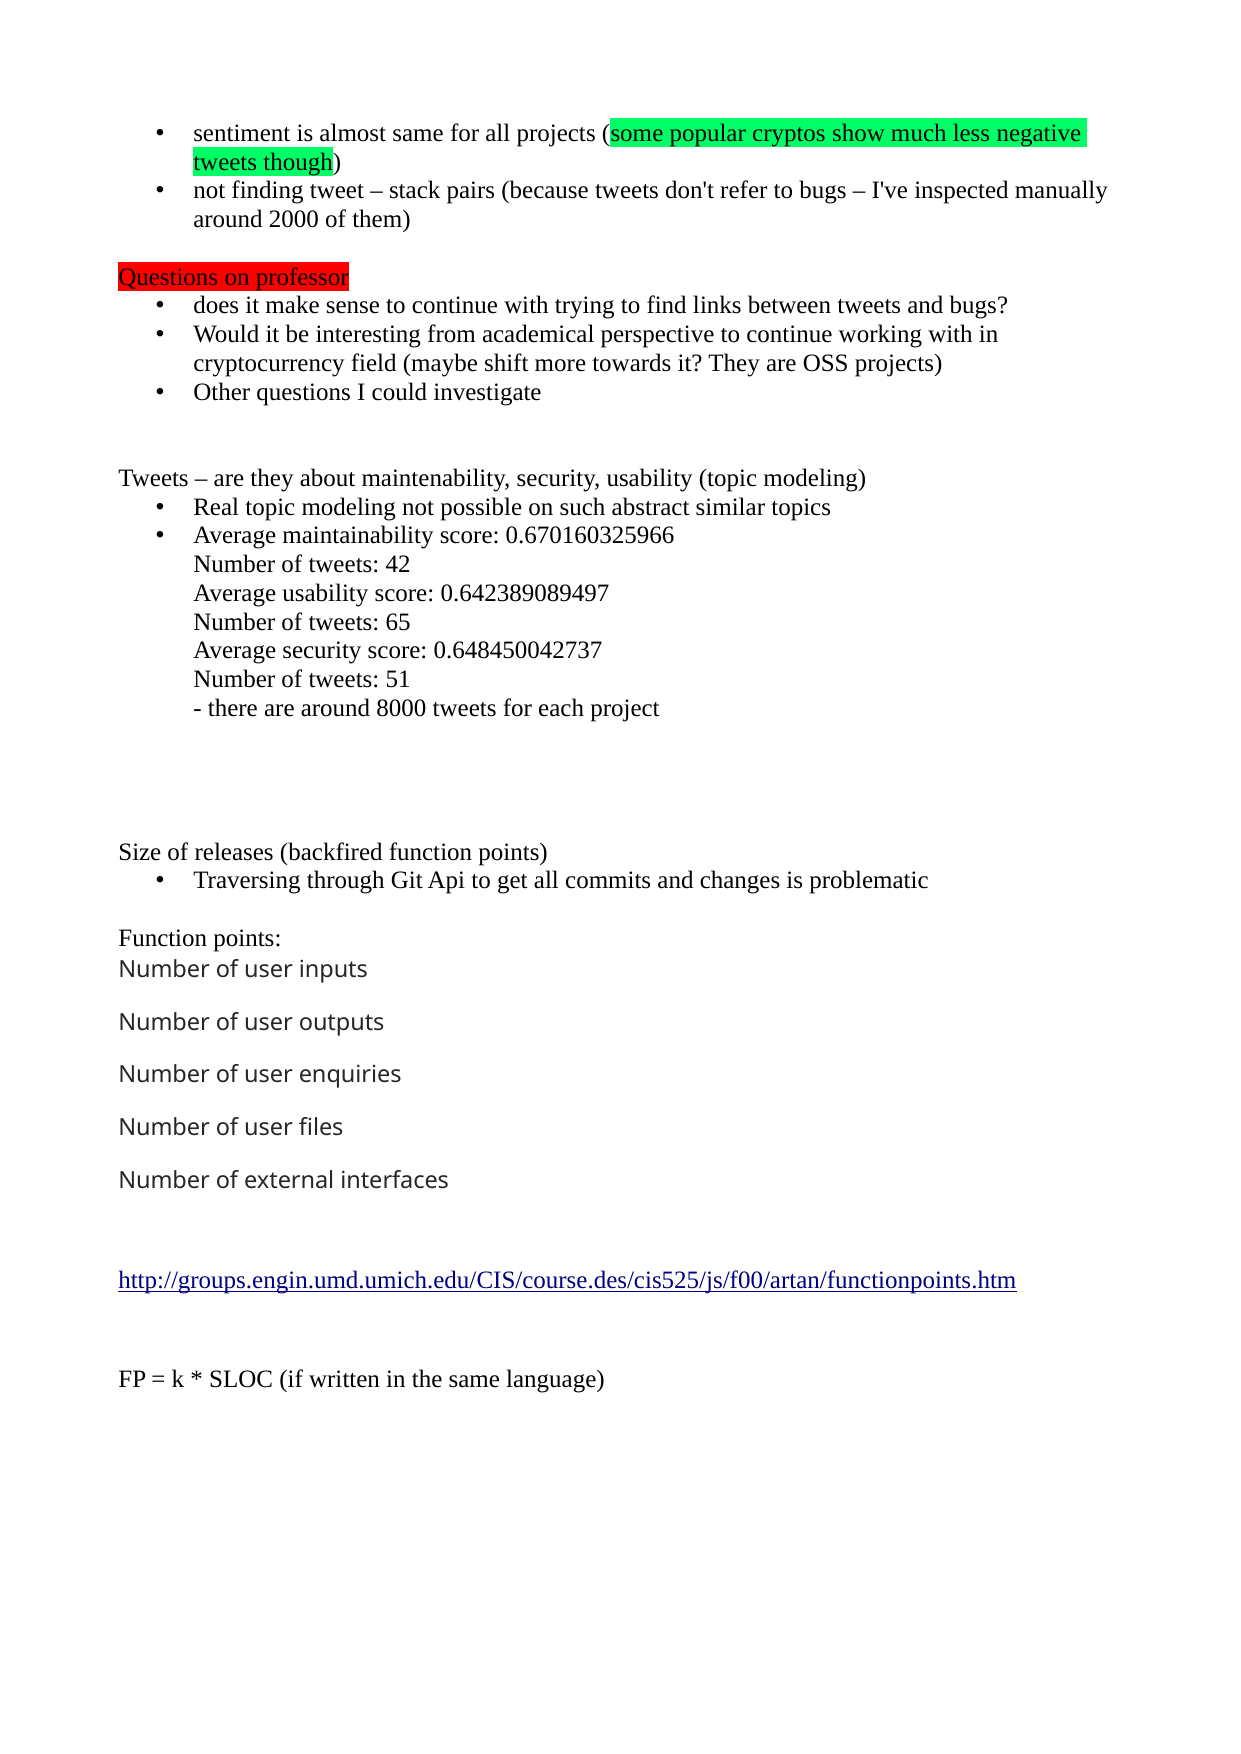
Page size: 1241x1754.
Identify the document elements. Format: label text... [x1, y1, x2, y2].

text Number of external interfaces [118, 1163, 1122, 1196]
list Number of tweets: 65 [156, 607, 1122, 636]
text Function points: [118, 923, 1122, 952]
list sentiment is almost same for all projects (some popular cryptos show much less negative tweets though) [156, 118, 1122, 176]
text Number of user inputs [118, 952, 1122, 984]
list Number of tweets: 51 [156, 664, 1122, 693]
list does it make sense to continue with trying to find links between tweets and bugs? [156, 291, 1122, 319]
text Tweets – are they about maintenability, security, usability (topic modeling) [118, 463, 1122, 492]
list Traversing through Git Api to get all commits and changes is problematic [156, 866, 1122, 894]
text Number of user enquiries [118, 1058, 1122, 1090]
text Size of releases (backfired function points) [118, 837, 1122, 866]
list Other questions I could investigate [156, 377, 1122, 406]
list Number of tweets: 42 [156, 549, 1122, 578]
text Number of user outputs [118, 1005, 1122, 1037]
text Number of user files [118, 1111, 1122, 1143]
list not finding tweet – stack pairs (because tweets don't refer to bugs – I've inspected manually around 2000 of them) [156, 176, 1122, 233]
text http://groups.engin.umd.umich.edu/CIS/course.des/cis525/js/f00/artan/functionpoints.htm [118, 1266, 1122, 1294]
text FP = k * SLOC (if written in the same language) [118, 1364, 1122, 1392]
list Average maintainability score: 0.670160325966 [156, 521, 1122, 549]
list - there are around 8000 tweets for each project [156, 693, 1122, 722]
list Real topic modeling not possible on such abstract similar topics [156, 492, 1122, 521]
text Questions on professor [118, 262, 1122, 291]
list Average usability score: 0.642389089497 [156, 578, 1122, 607]
list Average security score: 0.648450042737 [156, 636, 1122, 664]
list Would it be interesting from academical perspective to continue working with in cryptocurrency field (maybe shift more towards it? They are OSS projects) [156, 319, 1122, 377]
